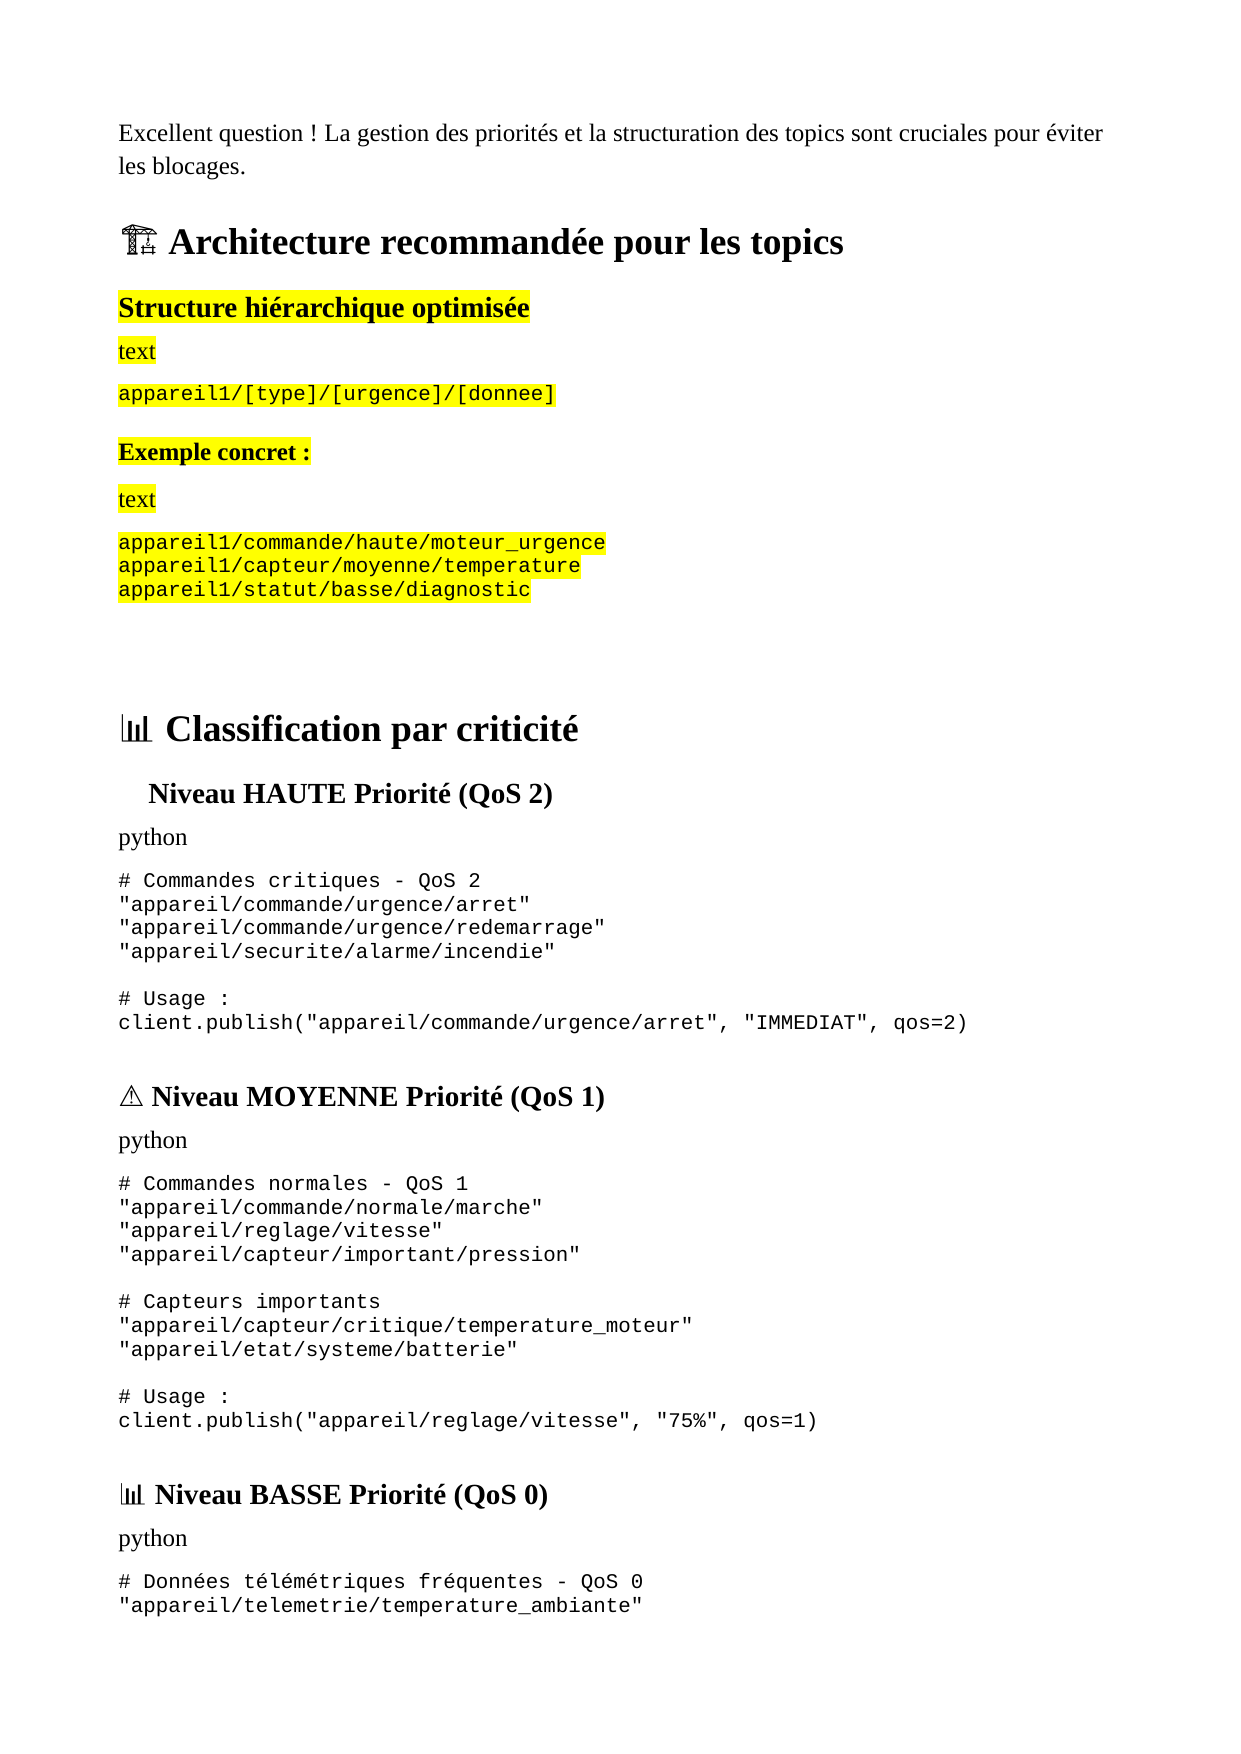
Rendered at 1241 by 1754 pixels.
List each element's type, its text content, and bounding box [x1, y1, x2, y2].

text # Commandes normales - QoS 1 [118, 1173, 1122, 1197]
text "appareil/commande/urgence/redemarrage" [118, 917, 1122, 941]
text python [118, 1126, 1122, 1154]
text appareil1/capteur/moyenne/temperature [118, 555, 1122, 579]
text "appareil/telemetrie/temperature_ambiante" [118, 1595, 1122, 1618]
subtitle 📊 Niveau BASSE Priorité (QoS 0) [118, 1477, 1122, 1511]
text # Commandes critiques - QoS 2 [118, 870, 1122, 894]
text text [118, 336, 1122, 364]
text "appareil/commande/normale/marche" [118, 1197, 1122, 1221]
text appareil1/statut/basse/diagnostic [118, 579, 1122, 603]
subtitle 🚨 Niveau HAUTE Priorité (QoS 2) [118, 776, 1122, 810]
subtitle Structure hiérarchique optimisée [118, 290, 1122, 323]
subtitle 📊 Classification par criticité [118, 706, 1122, 749]
text python [118, 1523, 1122, 1552]
text # Usage : [118, 1386, 1122, 1410]
text "appareil/capteur/critique/temperature_moteur" [118, 1315, 1122, 1339]
text "appareil/etat/systeme/batterie" [118, 1339, 1122, 1362]
text python [118, 822, 1122, 851]
text client.publish("appareil/reglage/vitesse", "75%", qos=1) [118, 1410, 1122, 1433]
text client.publish("appareil/commande/urgence/arret", "IMMEDIAT", qos=2) [118, 1012, 1122, 1036]
text "appareil/securite/alarme/incendie" [118, 941, 1122, 964]
text # Données télémétriques fréquentes - QoS 0 [118, 1571, 1122, 1595]
text # Capteurs importants [118, 1291, 1122, 1315]
text appareil1/commande/haute/moteur_urgence [118, 532, 1122, 555]
subtitle 🏗️ Architecture recommandée pour les topics [118, 219, 1122, 263]
text appareil1/[type]/[urgence]/[donnee] [118, 383, 1122, 407]
text "appareil/capteur/important/pression" [118, 1244, 1122, 1268]
text text [118, 484, 1122, 513]
text # Usage : [118, 988, 1122, 1012]
text "appareil/reglage/vitesse" [118, 1221, 1122, 1244]
subtitle ⚠️ Niveau MOYENNE Priorité (QoS 1) [118, 1079, 1122, 1113]
text Excellent question ! La gestion des priorités et la structuration des topics sont cruciales pour éviter les blocages. [118, 118, 1122, 180]
text Exemple concret : [118, 437, 1122, 465]
text "appareil/commande/urgence/arret" [118, 894, 1122, 917]
